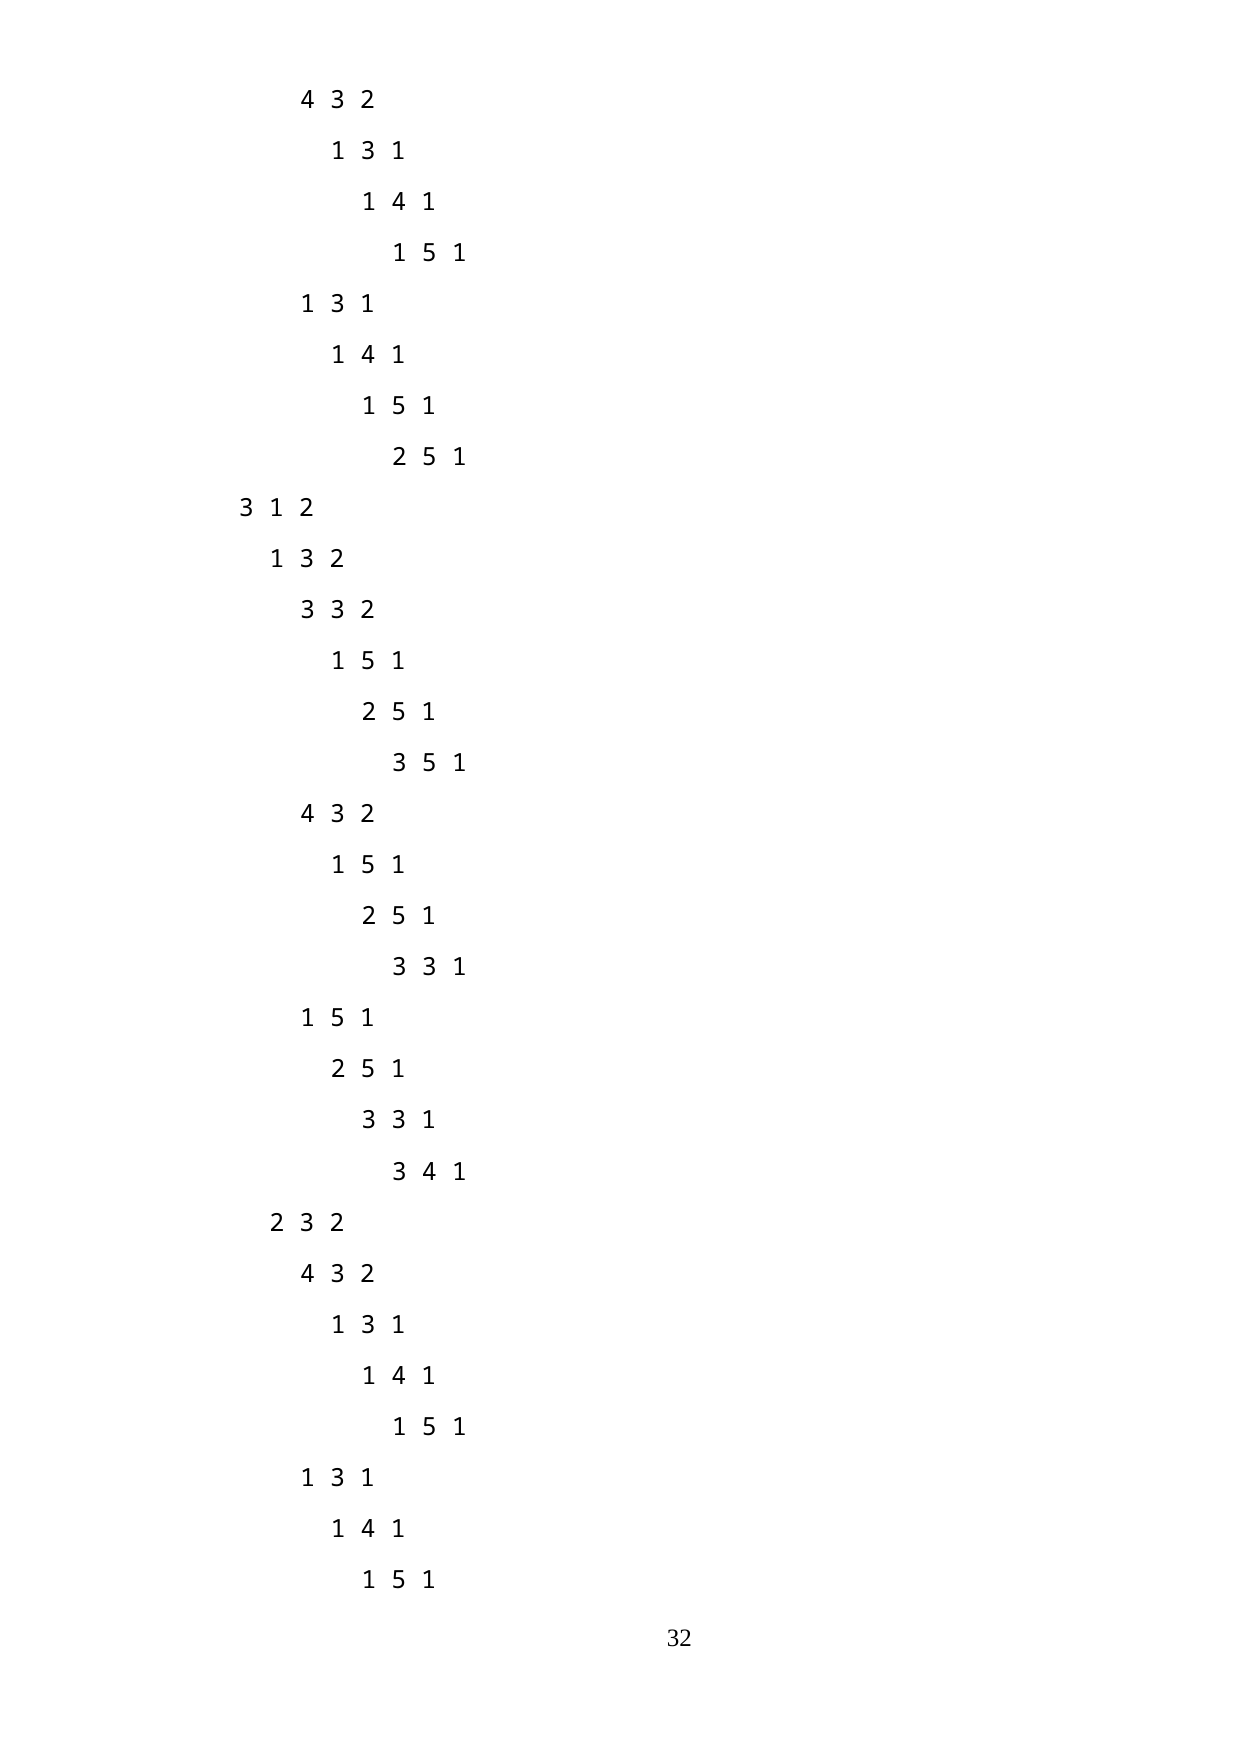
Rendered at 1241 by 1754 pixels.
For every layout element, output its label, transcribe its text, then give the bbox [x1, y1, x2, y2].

text 1 3 1 [177, 1306, 1181, 1340]
text 1 5 1 [177, 388, 1181, 422]
text 1 4 1 [177, 1511, 1181, 1544]
text 2 5 1 [177, 694, 1181, 728]
text 4 3 2 [177, 796, 1181, 830]
text 4 3 2 [177, 81, 1181, 115]
text 1 3 1 [177, 132, 1181, 166]
text 1 5 1 [177, 234, 1181, 268]
text 3 3 1 [177, 1102, 1181, 1136]
text 1 5 1 [177, 1408, 1181, 1442]
text 3 5 1 [177, 745, 1181, 779]
text 2 5 1 [177, 898, 1181, 932]
text 2 3 2 [177, 1204, 1181, 1238]
text 1 3 1 [177, 1459, 1181, 1493]
text 1 3 2 [177, 541, 1181, 575]
text 1 4 1 [177, 1357, 1181, 1391]
text 3 1 2 [177, 490, 1181, 524]
text 1 5 1 [177, 1000, 1181, 1034]
text 1 4 1 [177, 337, 1181, 371]
text 4 3 2 [177, 1255, 1181, 1289]
text 1 5 1 [177, 643, 1181, 677]
text 3 4 1 [177, 1153, 1181, 1187]
text 1 5 1 [177, 847, 1181, 881]
text 1 4 1 [177, 183, 1181, 217]
text 3 3 1 [177, 949, 1181, 983]
text 2 5 1 [177, 1051, 1181, 1085]
text 2 5 1 [177, 439, 1181, 473]
text 3 3 2 [177, 592, 1181, 626]
text 1 5 1 [177, 1562, 1181, 1596]
text 1 3 1 [177, 286, 1181, 319]
